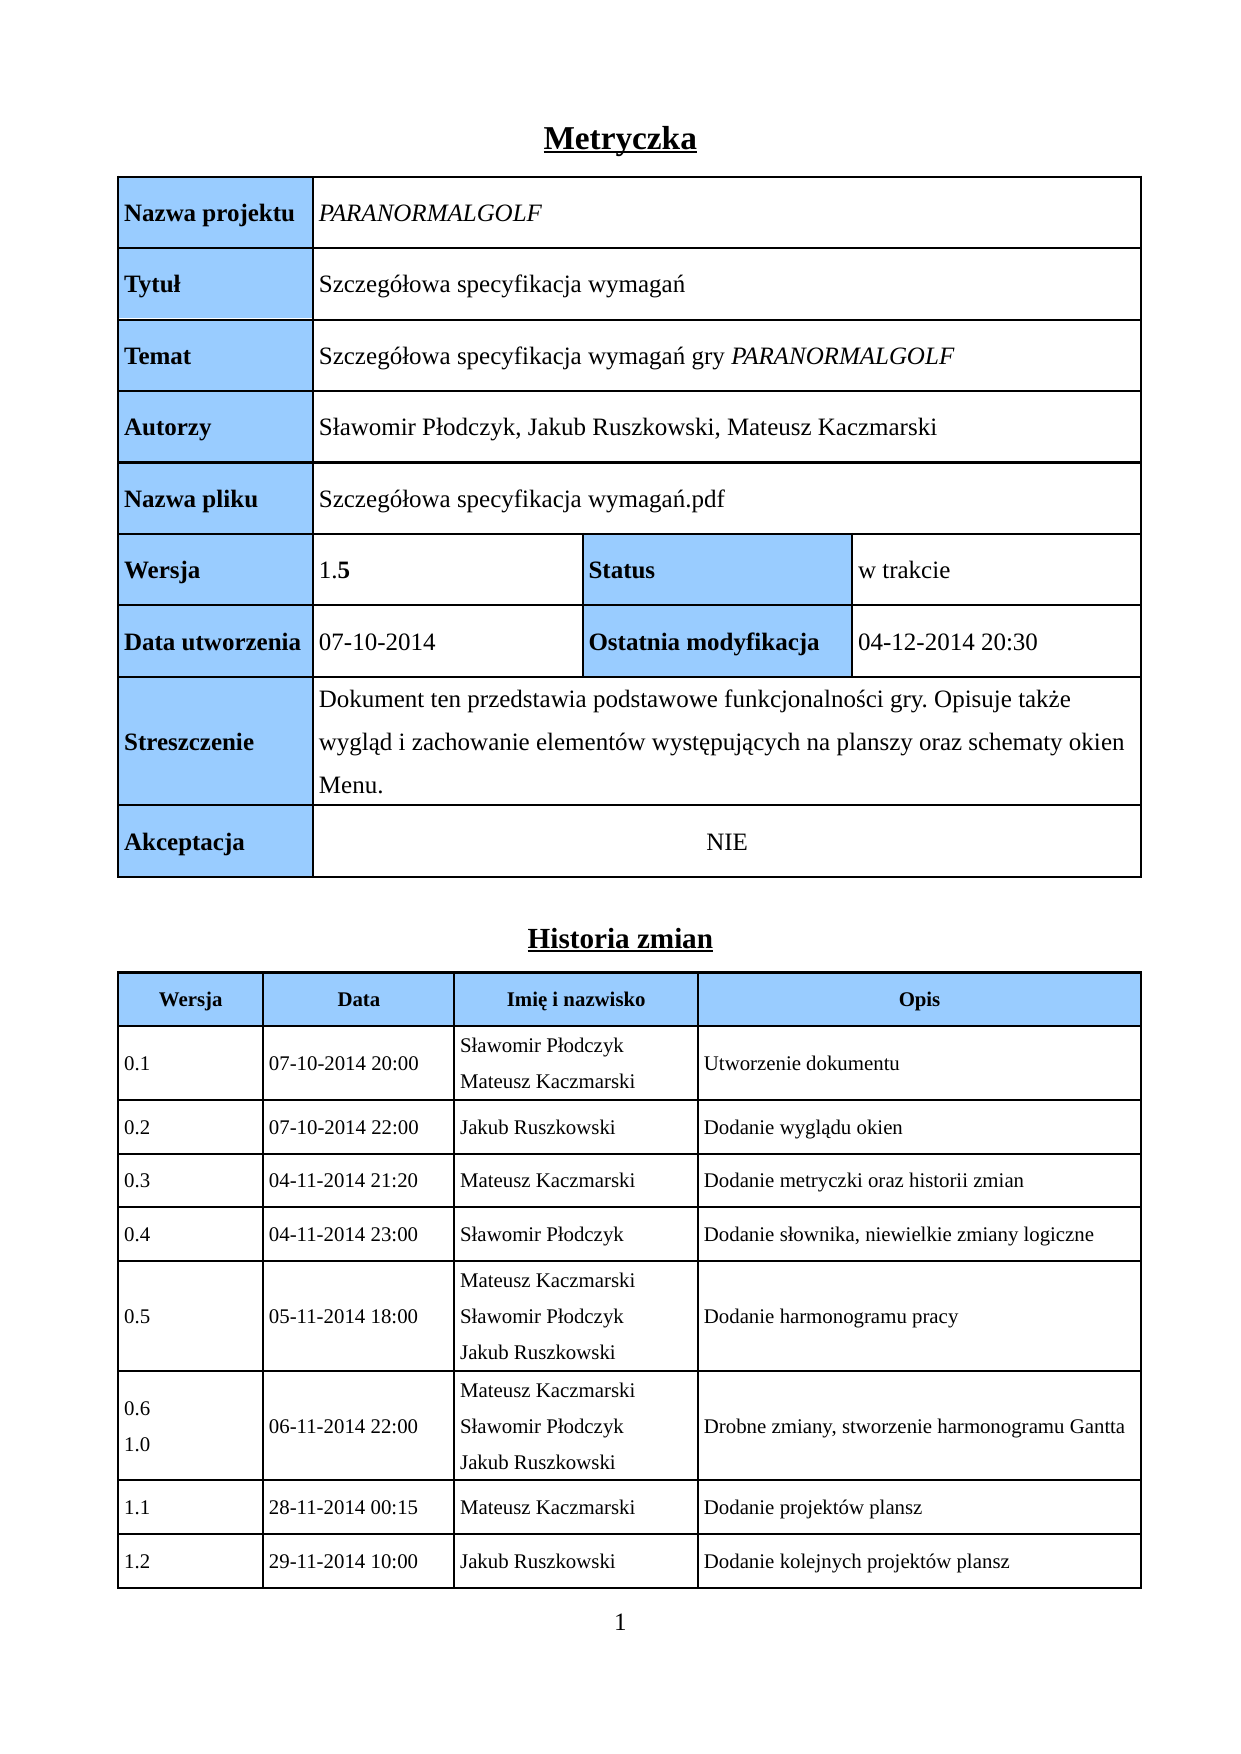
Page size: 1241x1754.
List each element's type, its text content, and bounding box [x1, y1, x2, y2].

table_cell 07-10-2014 20:00 [264, 1027, 453, 1099]
table_cell Jakub Ruszkowski [455, 1535, 697, 1587]
table_cell Sławomir Płodczyk, Jakub Ruszkowski, Mateusz Kaczmarski [314, 392, 1140, 461]
table_cell 1.5 [314, 535, 582, 604]
table_cell Dodanie wyglądu okien [699, 1101, 1140, 1152]
table_cell w trakcie [853, 535, 1140, 604]
table_cell 04-11-2014 23:00 [264, 1208, 453, 1260]
table_cell Streszczenie [119, 678, 312, 804]
table_cell Sławomir Płodczyk [455, 1208, 697, 1260]
table_cell 06-11-2014 22:00 [264, 1372, 453, 1479]
table_cell Mateusz Kaczmarski [455, 1481, 697, 1533]
table_cell Tytuł [119, 249, 312, 318]
table_cell Temat [119, 321, 312, 390]
table_cell Ostatnia modyfikacja [584, 606, 851, 676]
table_cell 28-11-2014 00:15 [264, 1481, 453, 1533]
table_cell Wersja [119, 535, 312, 604]
table_cell Akceptacja [119, 806, 312, 876]
table_cell 07-10-2014 22:00 [264, 1101, 453, 1152]
table_cell Dodanie metryczki oraz historii zmian [699, 1155, 1140, 1206]
table_cell Szczegółowa specyfikacja wymagań.pdf [314, 464, 1140, 533]
table_cell Mateusz Kaczmarski [455, 1155, 697, 1206]
table_cell 1.1 [119, 1481, 262, 1533]
table_cell Drobne zmiany, stworzenie harmonogramu Gantta [699, 1372, 1140, 1479]
table_cell Data utworzenia [119, 606, 312, 676]
table_cell Dodanie słownika, niewielkie zmiany logiczne [699, 1208, 1140, 1260]
table_cell Szczegółowa specyfikacja wymagań [314, 249, 1140, 318]
table_cell 0.3 [119, 1155, 262, 1206]
table_header Data [264, 974, 453, 1025]
table_cell Nazwa pliku [119, 464, 312, 533]
table_cell 0.4 [119, 1208, 262, 1260]
table_cell 1.2 [119, 1535, 262, 1587]
table_header PARANORMALGOLF [314, 178, 1140, 247]
table_cell Sławomir Płodczyk Mateusz Kaczmarski [455, 1027, 697, 1099]
table_header Imię i nazwisko [455, 974, 697, 1025]
table_header Opis [699, 974, 1140, 1025]
table_cell Utworzenie dokumentu [699, 1027, 1140, 1099]
table_header Wersja [119, 974, 262, 1025]
table_cell Jakub Ruszkowski [455, 1101, 697, 1152]
table_cell 05-11-2014 18:00 [264, 1262, 453, 1370]
table_cell Dodanie projektów plansz [699, 1481, 1140, 1533]
table_cell 0.6 1.0 [119, 1372, 262, 1479]
table_cell Dokument ten przedstawia podstawowe funkcjonalności gry. Opisuje także wygląd i zachowanie elementów występujących na planszy oraz schematy okien Menu. [314, 678, 1140, 804]
table_cell 29-11-2014 10:00 [264, 1535, 453, 1587]
table_cell Mateusz Kaczmarski Sławomir Płodczyk Jakub Ruszkowski [455, 1262, 697, 1370]
table_cell 04-11-2014 21:20 [264, 1155, 453, 1206]
table_cell 0.2 [119, 1101, 262, 1152]
table_cell 0.5 [119, 1262, 262, 1370]
text Metryczka [118, 118, 1122, 156]
table_cell Dodanie harmonogramu pracy [699, 1262, 1140, 1370]
text Historia zmian [118, 921, 1122, 954]
table_header Nazwa projektu [119, 178, 312, 247]
table_cell 0.1 [119, 1027, 262, 1099]
table_cell NIE [314, 806, 1140, 876]
table_cell Status [584, 535, 851, 604]
table_cell Mateusz Kaczmarski Sławomir Płodczyk Jakub Ruszkowski [455, 1372, 697, 1479]
table_cell 07-10-2014 [314, 606, 582, 676]
table_cell 04-12-2014 20:30 [853, 606, 1140, 676]
table_cell Dodanie kolejnych projektów plansz [699, 1535, 1140, 1587]
table_cell Autorzy [119, 392, 312, 461]
table_cell Szczegółowa specyfikacja wymagań gry PARANORMALGOLF [314, 321, 1140, 390]
